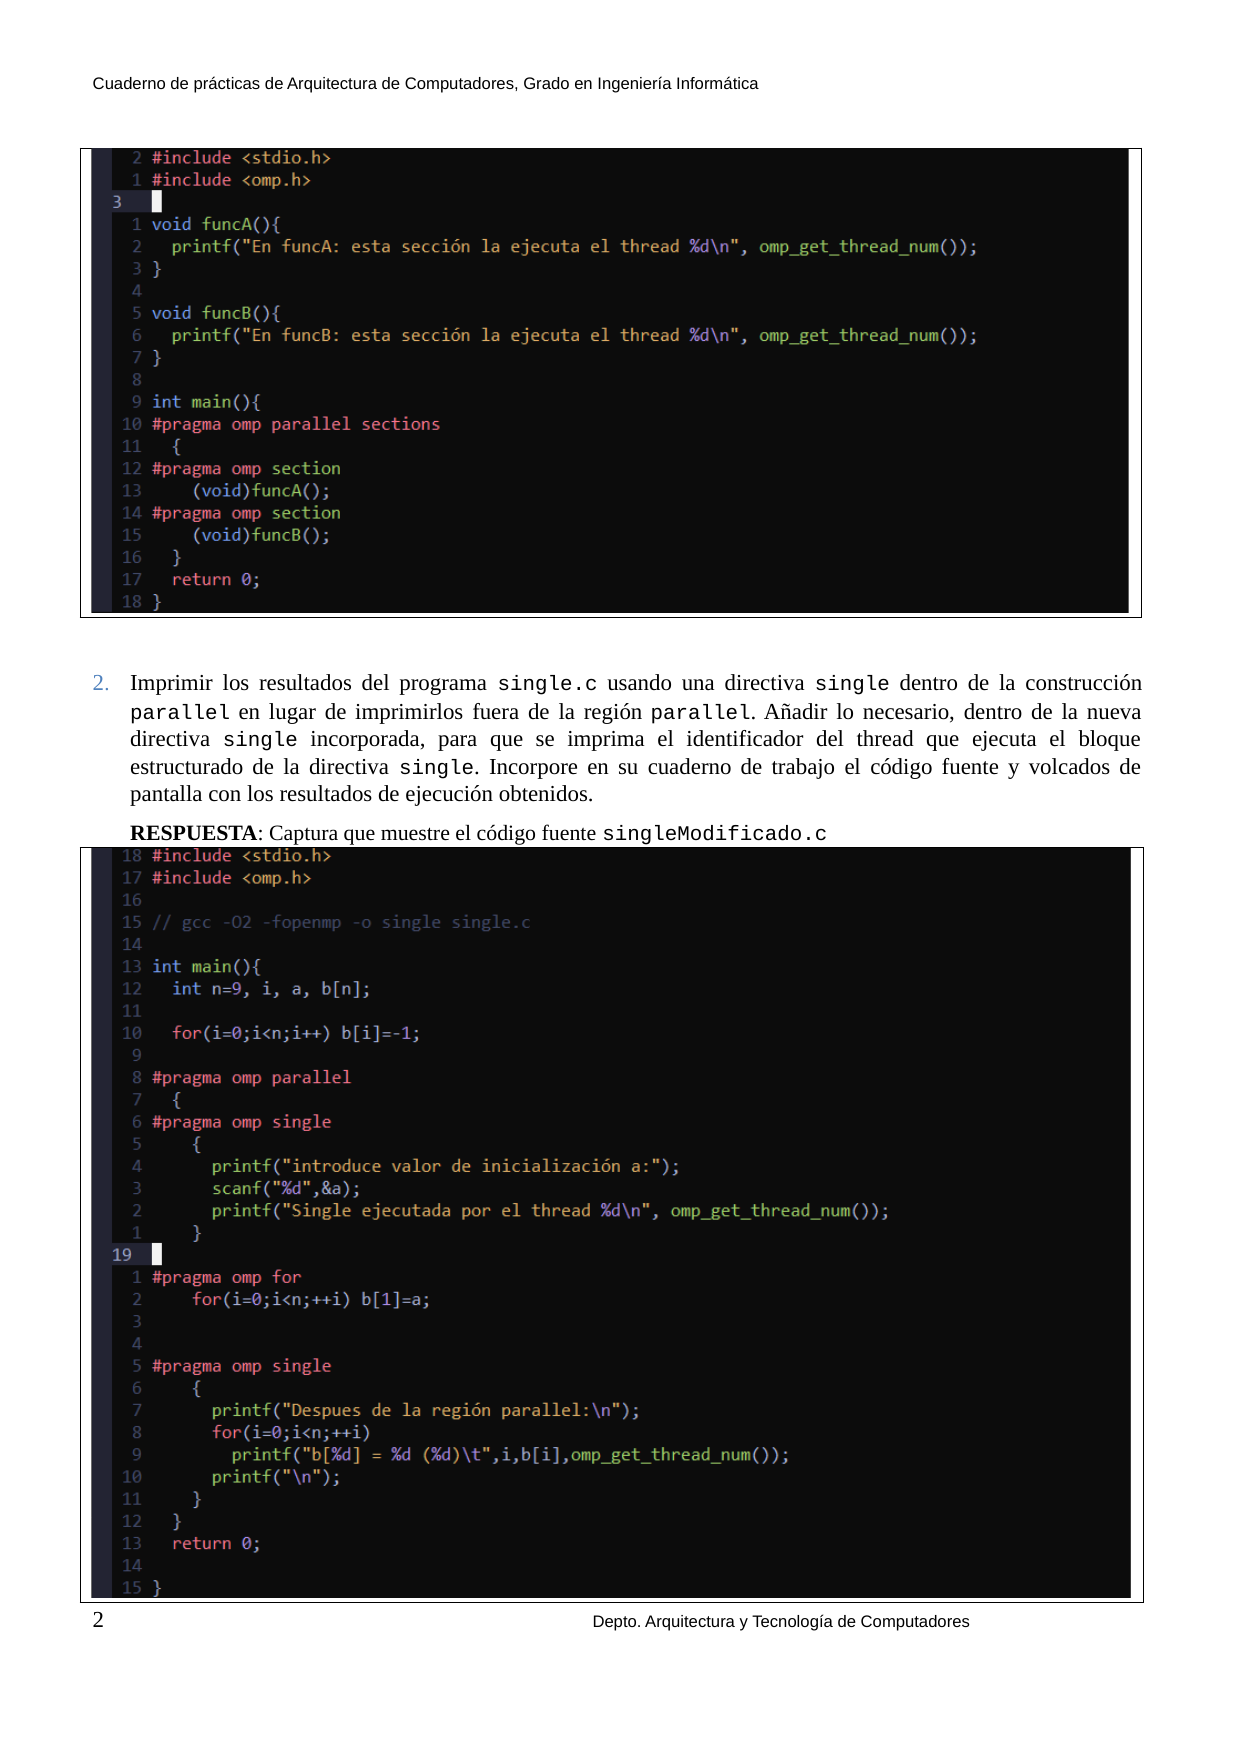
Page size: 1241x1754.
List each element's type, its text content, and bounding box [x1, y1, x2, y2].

table_header [81, 848, 1143, 1602]
text RESPUESTA: Captura que muestre el código fuente singleModificado.c [130, 819, 1143, 847]
table_header [81, 149, 1141, 617]
list Imprimir los resultados del programa single.c usando una directiva single dentro de la construcción parallel en lugar de imprimirlos fuera de la región parallel. Añadir lo necesario, dentro de la nueva directiva single incorporada, para que se imprima el identificador del thread que ejecuta el bloque estructurado de la directiva single. Incorpore en su cuaderno de trabajo el código fuente y volcados de pantalla con los resultados de ejecución obtenidos. [92, 669, 1143, 807]
